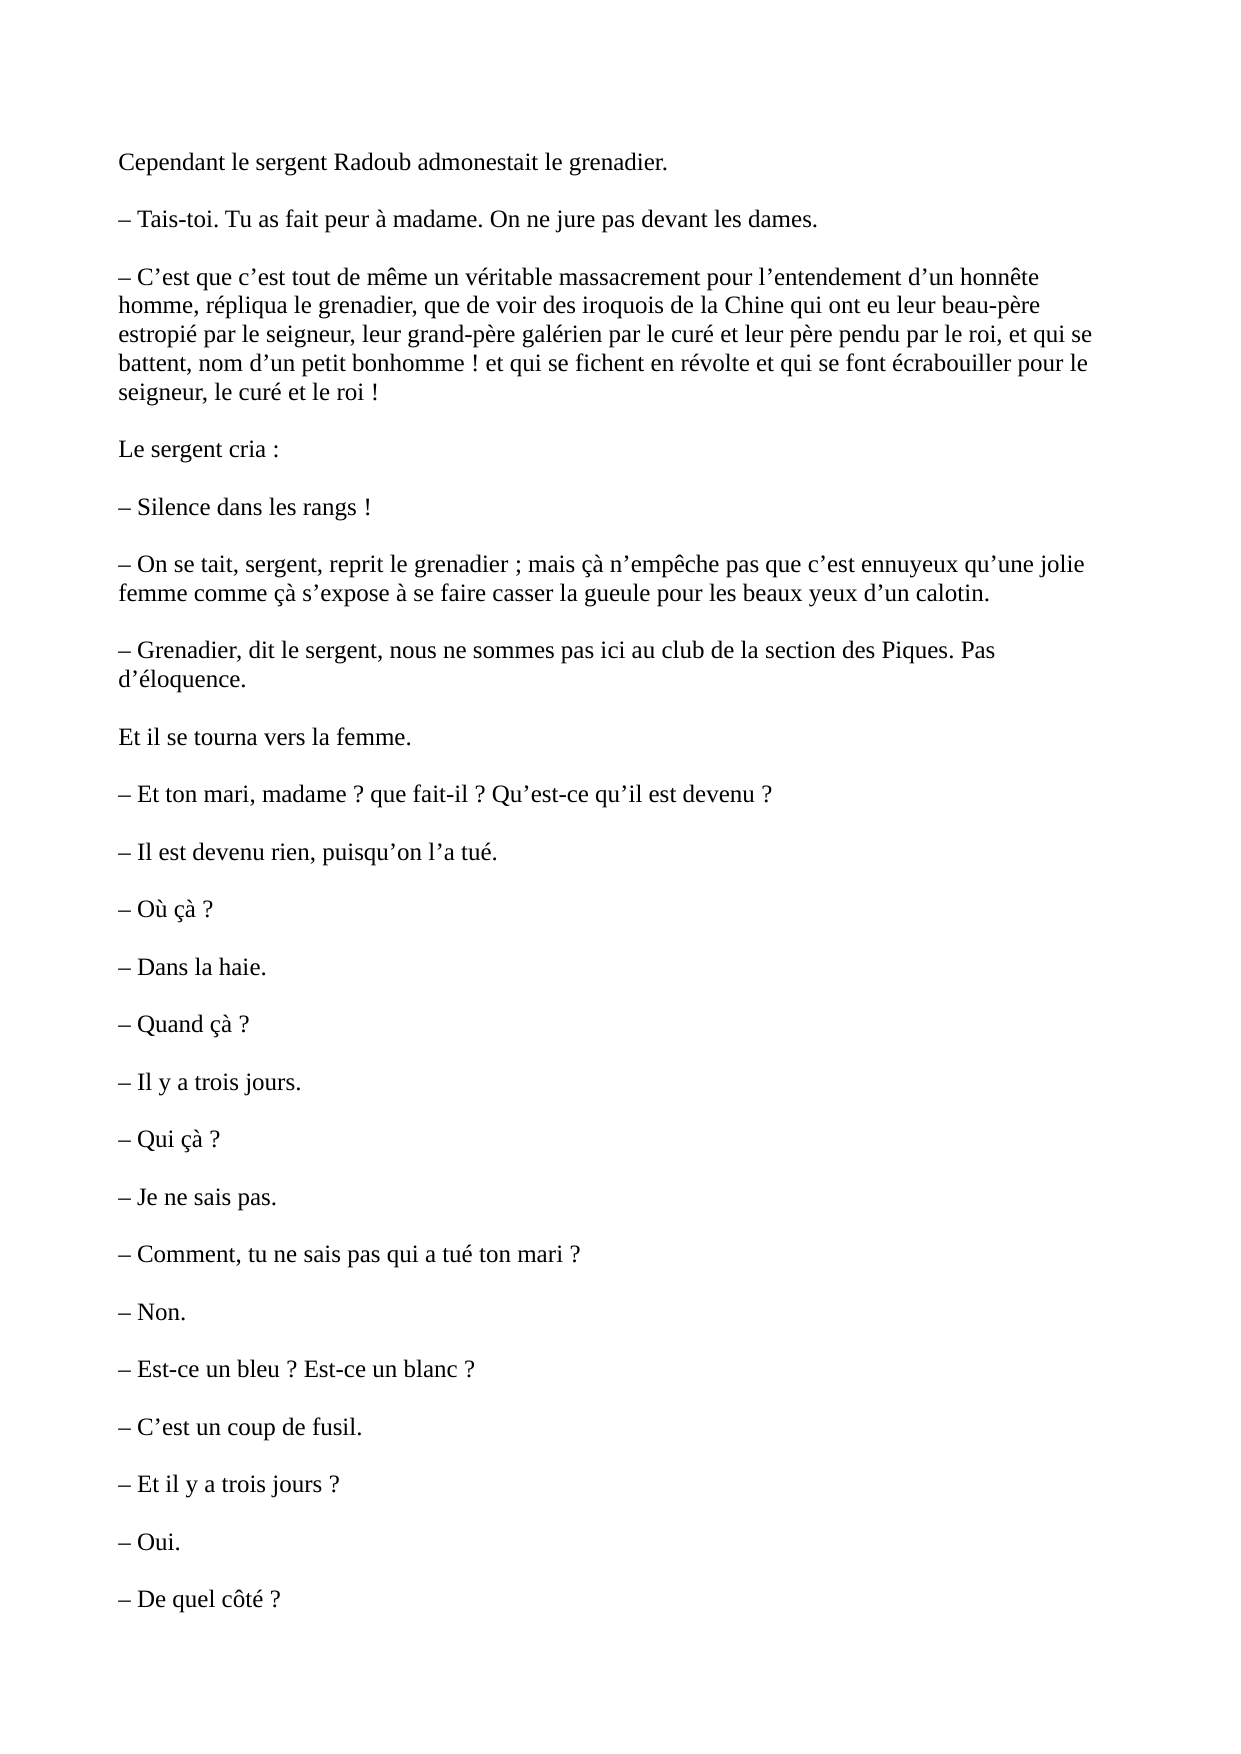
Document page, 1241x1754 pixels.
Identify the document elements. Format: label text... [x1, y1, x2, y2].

text – Qui çà ? [118, 1124, 1122, 1153]
text – Est-ce un bleu ? Est-ce un blanc ? [118, 1354, 1122, 1383]
text Le sergent cria : [118, 434, 1122, 463]
text – Silence dans les rangs ! [118, 492, 1122, 521]
text – Et ton mari, madame ? que fait-il ? Qu’est-ce qu’il est devenu ? [118, 779, 1122, 808]
text – Je ne sais pas. [118, 1182, 1122, 1211]
text – Il est devenu rien, puisqu’on l’a tué. [118, 837, 1122, 866]
text Et il se tourna vers la femme. [118, 722, 1122, 751]
text – Grenadier, dit le sergent, nous ne sommes pas ici au club de la section des Piques. Pas d’éloquence. [118, 636, 1122, 693]
text Cependant le sergent Radoub admonestait le grenadier. [118, 147, 1122, 176]
text – Comment, tu ne sais pas qui a tué ton mari ? [118, 1239, 1122, 1268]
text – Tais-toi. Tu as fait peur à madame. On ne jure pas devant les dames. [118, 204, 1122, 233]
text – On se tait, sergent, reprit le grenadier ; mais çà n’empêche pas que c’est ennuyeux qu’une jolie femme comme çà s’expose à se faire casser la gueule pour les beaux yeux d’un calotin. [118, 549, 1122, 607]
text – Où çà ? [118, 894, 1122, 923]
text – Et il y a trois jours ? [118, 1469, 1122, 1498]
text – C’est un coup de fusil. [118, 1412, 1122, 1441]
text – C’est que c’est tout de même un véritable massacrement pour l’entendement d’un honnête homme, répliqua le grenadier, que de voir des iroquois de la Chine qui ont eu leur beau-père estropié par le seigneur, leur grand-père galérien par le curé et leur père pendu par le roi, et qui se battent, nom d’un petit bonhomme ! et qui se fichent en révolte et qui se font écrabouiller pour le seigneur, le curé et le roi ! [118, 262, 1122, 406]
text – Non. [118, 1297, 1122, 1326]
text – Il y a trois jours. [118, 1067, 1122, 1096]
text – Oui. [118, 1527, 1122, 1556]
text – De quel côté ? [118, 1584, 1122, 1613]
text – Quand çà ? [118, 1009, 1122, 1038]
text – Dans la haie. [118, 952, 1122, 981]
